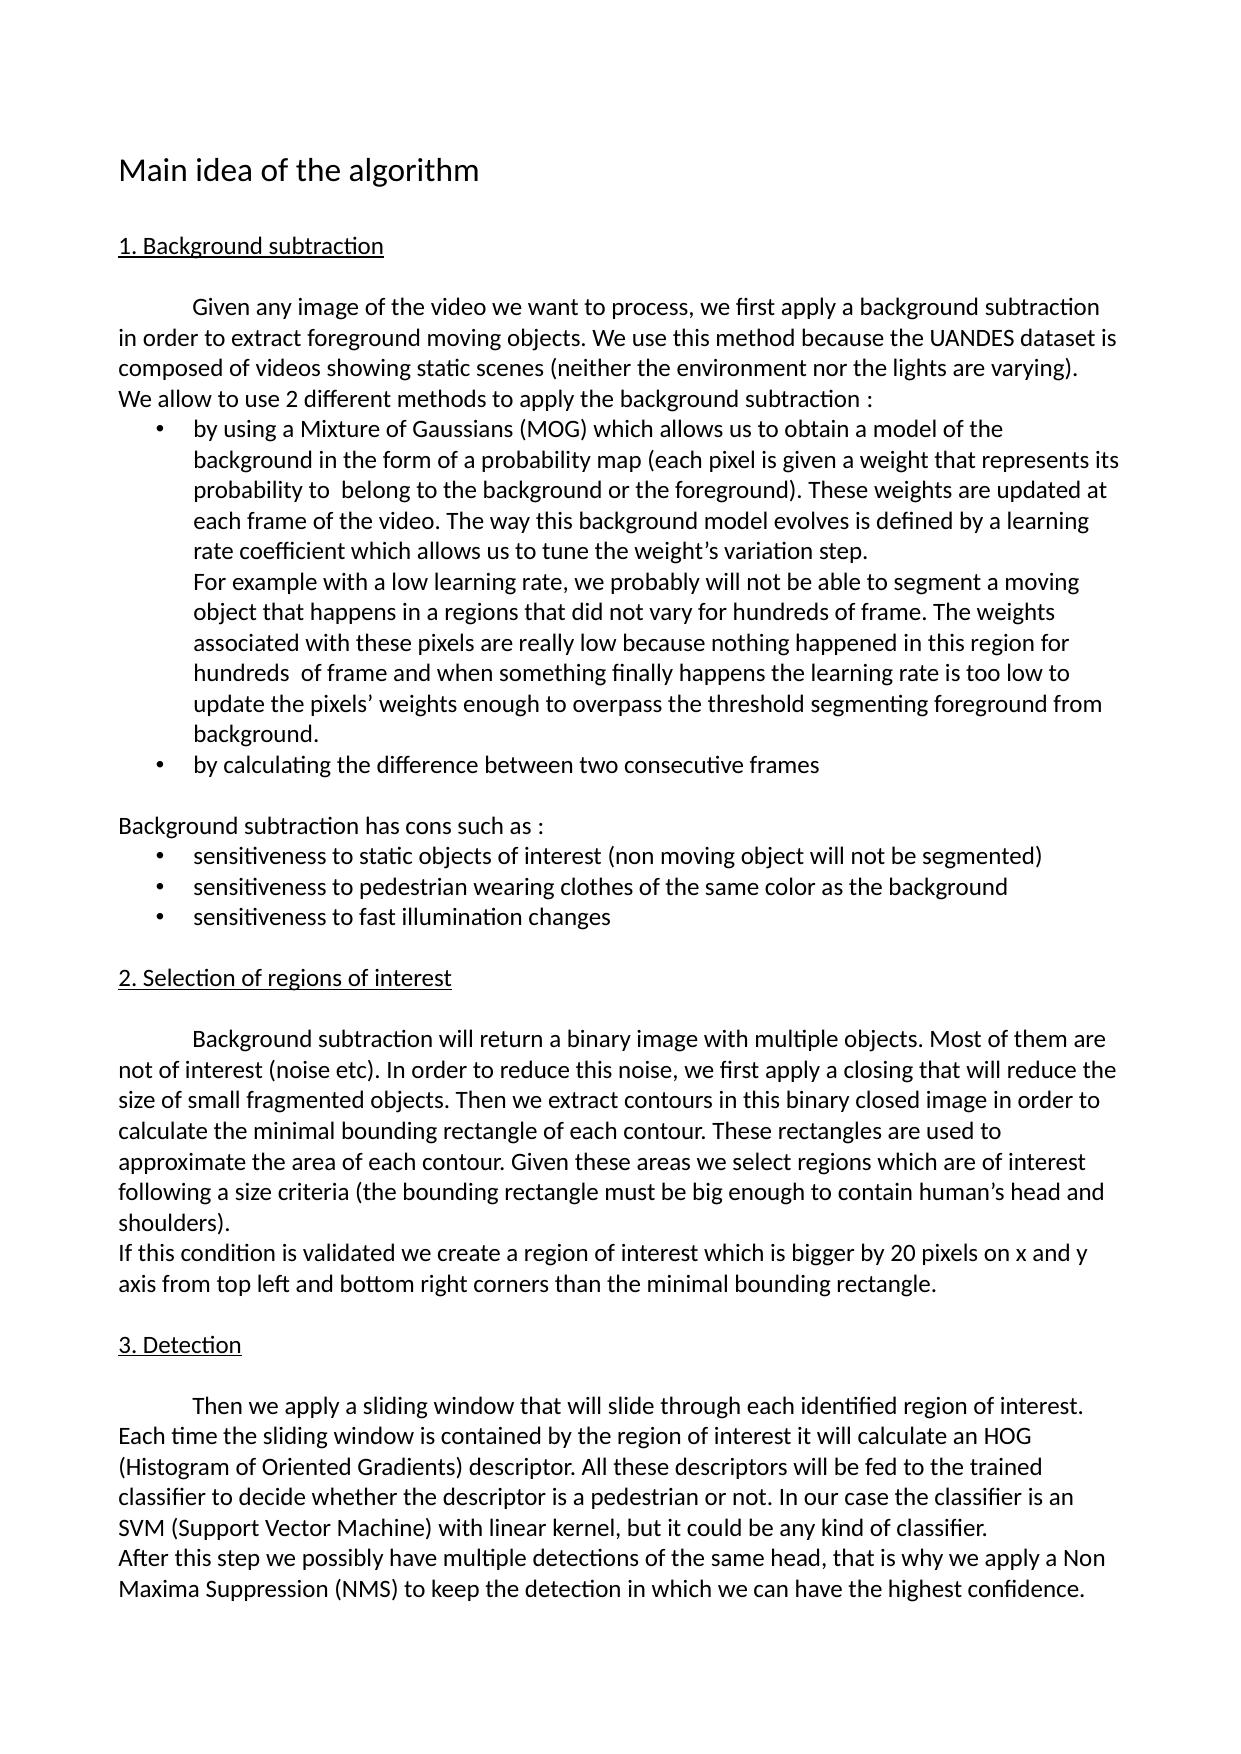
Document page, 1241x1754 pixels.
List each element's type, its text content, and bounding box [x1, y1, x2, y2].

text 3. Detection [118, 1329, 1122, 1359]
text 2. Selection of regions of interest [118, 963, 1122, 993]
list by using a Mixture of Gaussians (MOG) which allows us to obtain a model of the background in the form of a probability map (each pixel is given a weight that represents its probability to belong to the background or the foreground). These weights are updated at each frame of the video. The way this background model evolves is defined by a learning rate coefficient which allows us to tune the weight’s variation step. [156, 413, 1122, 566]
text 1. Background subtraction [118, 230, 1122, 261]
list sensitiveness to static objects of interest (non moving object will not be segmented) [156, 841, 1122, 871]
text After this step we possibly have multiple detections of the same head, that is why we apply a Non Maxima Suppression (NMS) to keep the detection in which we can have the highest confidence. [118, 1542, 1122, 1603]
text Background subtraction has cons such as : [118, 810, 1122, 841]
text We allow to use 2 different methods to apply the background subtraction : [118, 383, 1122, 413]
list by calculating the difference between two consecutive frames [156, 749, 1122, 779]
text If this condition is validated we create a region of interest which is bigger by 20 pixels on x and y axis from top left and bottom right corners than the minimal bounding rectangle. [118, 1237, 1122, 1298]
list sensitiveness to pedestrian wearing clothes of the same color as the background [156, 871, 1122, 902]
list For example with a low learning rate, we probably will not be able to segment a moving object that happens in a regions that did not vary for hundreds of frame. The weights associated with these pixels are really low because nothing happened in this region for hundreds of frame and when something finally happens the learning rate is too low to update the pixels’ weights enough to overpass the threshold segmenting foreground from background. [156, 566, 1122, 749]
text Given any image of the video we want to process, we first apply a background subtraction in order to extract foreground moving objects. We use this method because the UANDES dataset is composed of videos showing static scenes (neither the environment nor the lights are varying). [118, 291, 1122, 383]
text Main idea of the algorithm [118, 149, 1122, 189]
text Then we apply a sliding window that will slide through each identified region of interest. Each time the sliding window is contained by the region of interest it will calculate an HOG (Histogram of Oriented Gradients) descriptor. All these descriptors will be fed to the trained classifier to decide whether the descriptor is a pedestrian or not. In our case the classifier is an SVM (Support Vector Machine) with linear kernel, but it could be any kind of classifier. [118, 1390, 1122, 1542]
list sensitiveness to fast illumination changes [156, 902, 1122, 932]
text Background subtraction will return a binary image with multiple objects. Most of them are not of interest (noise etc). In order to reduce this noise, we first apply a closing that will reduce the size of small fragmented objects. Then we extract contours in this binary closed image in order to calculate the minimal bounding rectangle of each contour. These rectangles are used to approximate the area of each contour. Given these areas we select regions which are of interest following a size criteria (the bounding rectangle must be big enough to contain human’s head and shoulders). [118, 1024, 1122, 1237]
